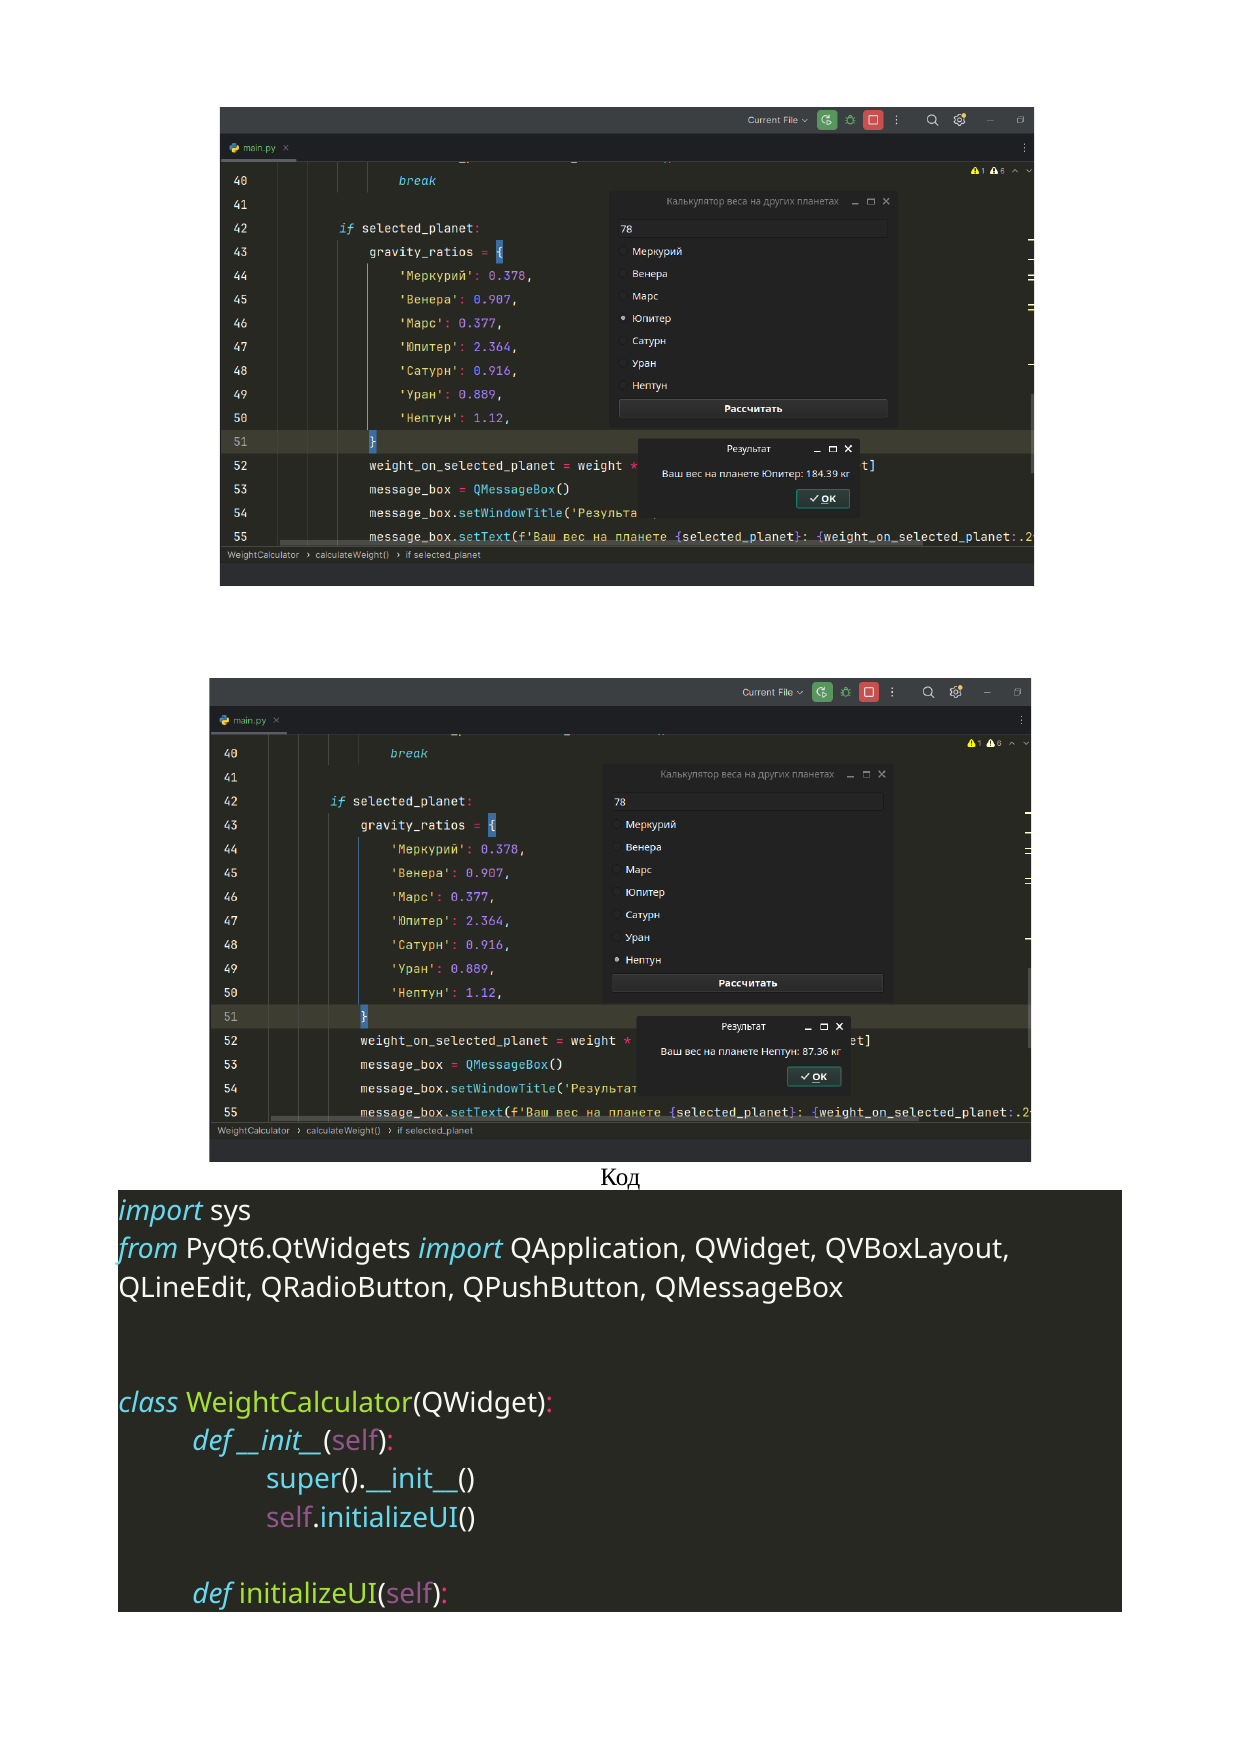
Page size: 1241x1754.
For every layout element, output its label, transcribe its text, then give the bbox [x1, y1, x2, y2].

text Код [118, 672, 1122, 1190]
picture [219, 107, 1035, 586]
text import sys from PyQt6.QtWidgets import QApplication, QWidget, QVBoxLayout, QLineEdit, QRadioButton, QPushButton, QMessageBox class WeightCalculator(QWidget): def __init__(self): super().__init__() self.initializeUI() def initializeUI(self): [118, 1190, 1122, 1612]
picture [209, 678, 1032, 1162]
